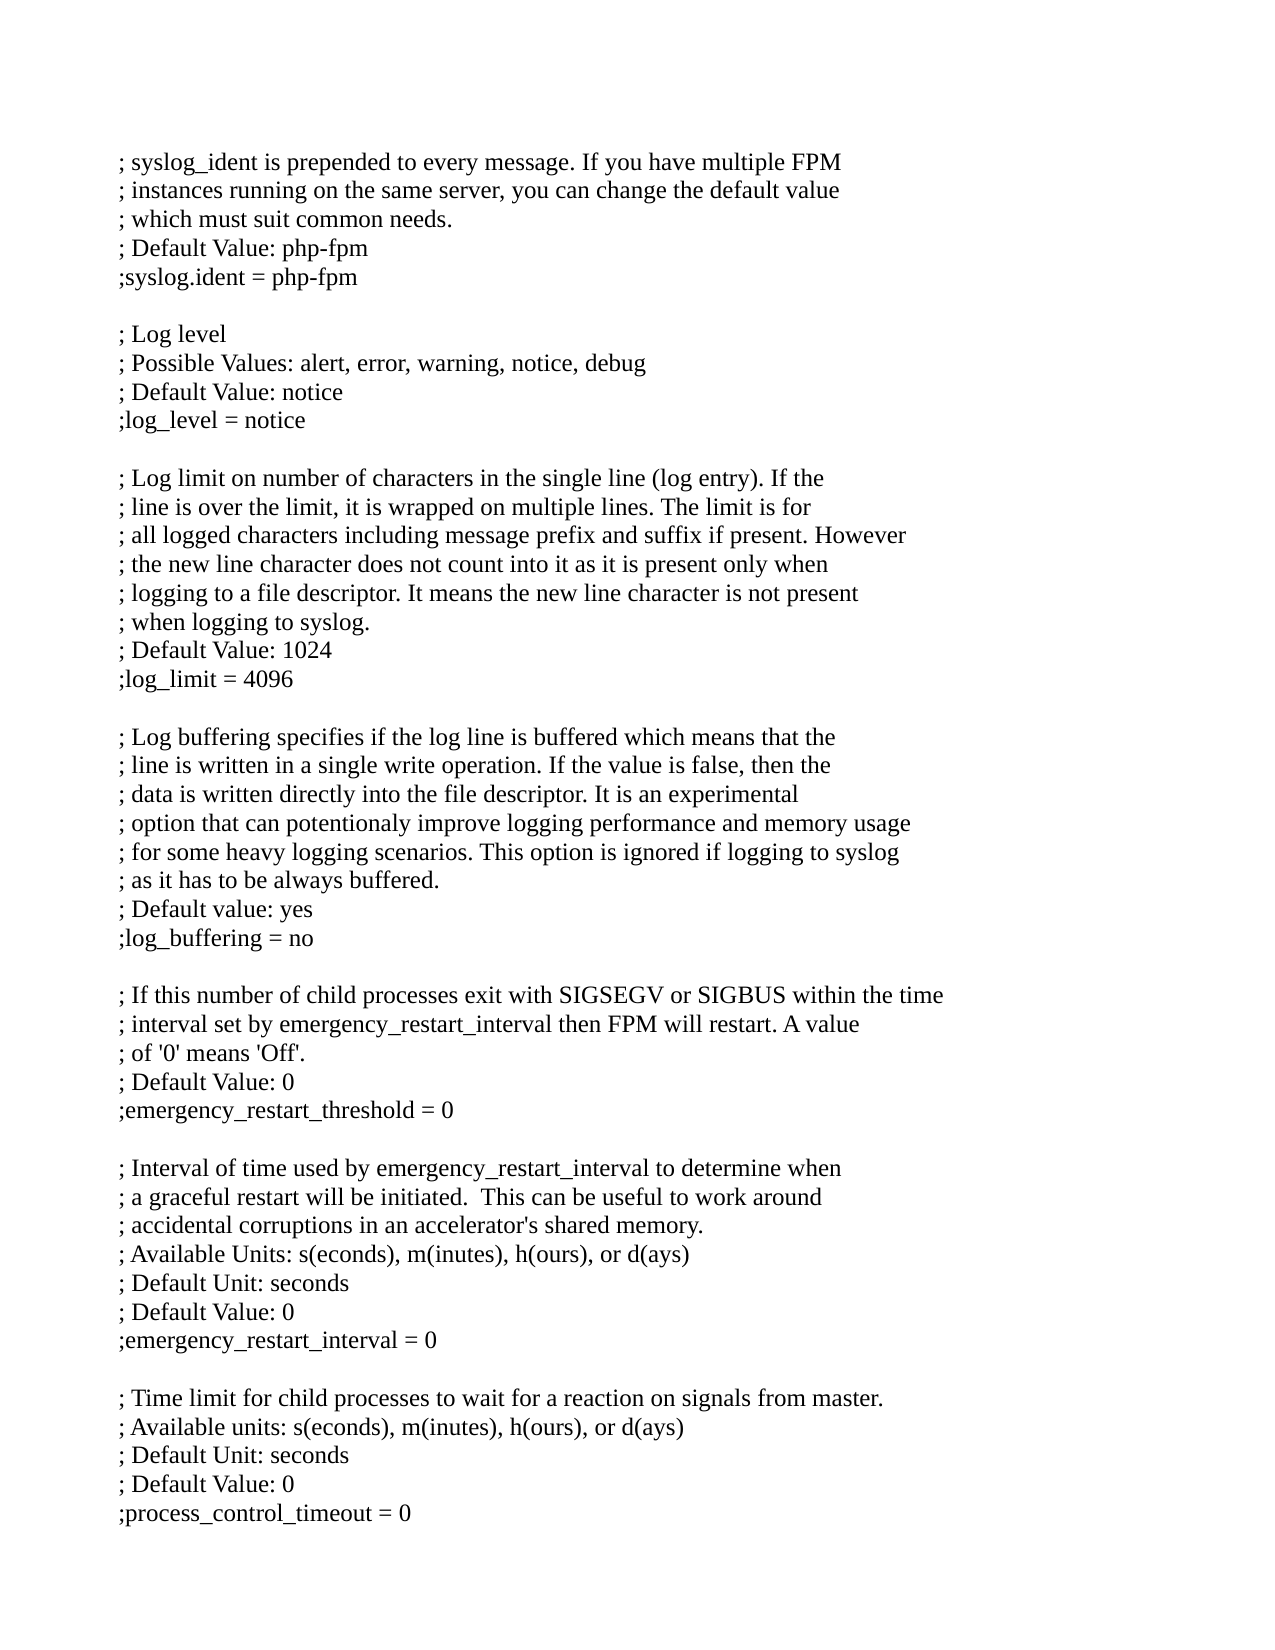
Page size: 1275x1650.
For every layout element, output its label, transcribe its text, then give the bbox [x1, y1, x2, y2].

text ; Default Value: 0 [118, 1067, 1157, 1096]
text ; logging to a file descriptor. It means the new line character is not present [118, 578, 1157, 607]
text ; Default Value: php-fpm [118, 233, 1157, 262]
text ; data is written directly into the file descriptor. It is an experimental [118, 779, 1157, 808]
text ; of '0' means 'Off'. [118, 1038, 1157, 1067]
text ; accidental corruptions in an accelerator's shared memory. [118, 1211, 1157, 1239]
text ; option that can potentionaly improve logging performance and memory usage [118, 808, 1157, 837]
text ;syslog.ident = php-fpm [118, 262, 1157, 291]
text ; all logged characters including message prefix and suffix if present. However [118, 521, 1157, 549]
text ; Default Value: 0 [118, 1469, 1157, 1498]
text ; as it has to be always buffered. [118, 866, 1157, 894]
text ; Available Units: s(econds), m(inutes), h(ours), or d(ays) [118, 1239, 1157, 1268]
text ; Default Value: 0 [118, 1297, 1157, 1326]
text ; Time limit for child processes to wait for a reaction on signals from master. [118, 1383, 1157, 1412]
text ;process_control_timeout = 0 [118, 1498, 1157, 1527]
text ; Log level [118, 319, 1157, 348]
text ; the new line character does not count into it as it is present only when [118, 549, 1157, 578]
text ; Default Unit: seconds [118, 1268, 1157, 1297]
text ; Default value: yes [118, 894, 1157, 923]
text ; when logging to syslog. [118, 607, 1157, 636]
text ; a graceful restart will be initiated. This can be useful to work around [118, 1182, 1157, 1211]
text ;log_buffering = no [118, 923, 1157, 952]
text ;emergency_restart_threshold = 0 [118, 1096, 1157, 1124]
text ; Possible Values: alert, error, warning, notice, debug [118, 348, 1157, 377]
text ; Default Unit: seconds [118, 1441, 1157, 1469]
text ;emergency_restart_interval = 0 [118, 1326, 1157, 1354]
text ;log_level = notice [118, 406, 1157, 434]
text ; Interval of time used by emergency_restart_interval to determine when [118, 1153, 1157, 1182]
text ; interval set by emergency_restart_interval then FPM will restart. A value [118, 1009, 1157, 1038]
text ; If this number of child processes exit with SIGSEGV or SIGBUS within the time [118, 981, 1157, 1009]
text ; Default Value: 1024 [118, 636, 1157, 664]
text ; for some heavy logging scenarios. This option is ignored if logging to syslog [118, 837, 1157, 866]
text ; instances running on the same server, you can change the default value [118, 176, 1157, 204]
text ; syslog_ident is prepended to every message. If you have multiple FPM [118, 147, 1157, 176]
text ; Log limit on number of characters in the single line (log entry). If the [118, 463, 1157, 492]
text ; Available units: s(econds), m(inutes), h(ours), or d(ays) [118, 1412, 1157, 1441]
text ; which must suit common needs. [118, 204, 1157, 233]
text ;log_limit = 4096 [118, 664, 1157, 693]
text ; Default Value: notice [118, 377, 1157, 406]
text ; Log buffering specifies if the log line is buffered which means that the [118, 722, 1157, 751]
text ; line is written in a single write operation. If the value is false, then the [118, 751, 1157, 779]
text ; line is over the limit, it is wrapped on multiple lines. The limit is for [118, 492, 1157, 521]
